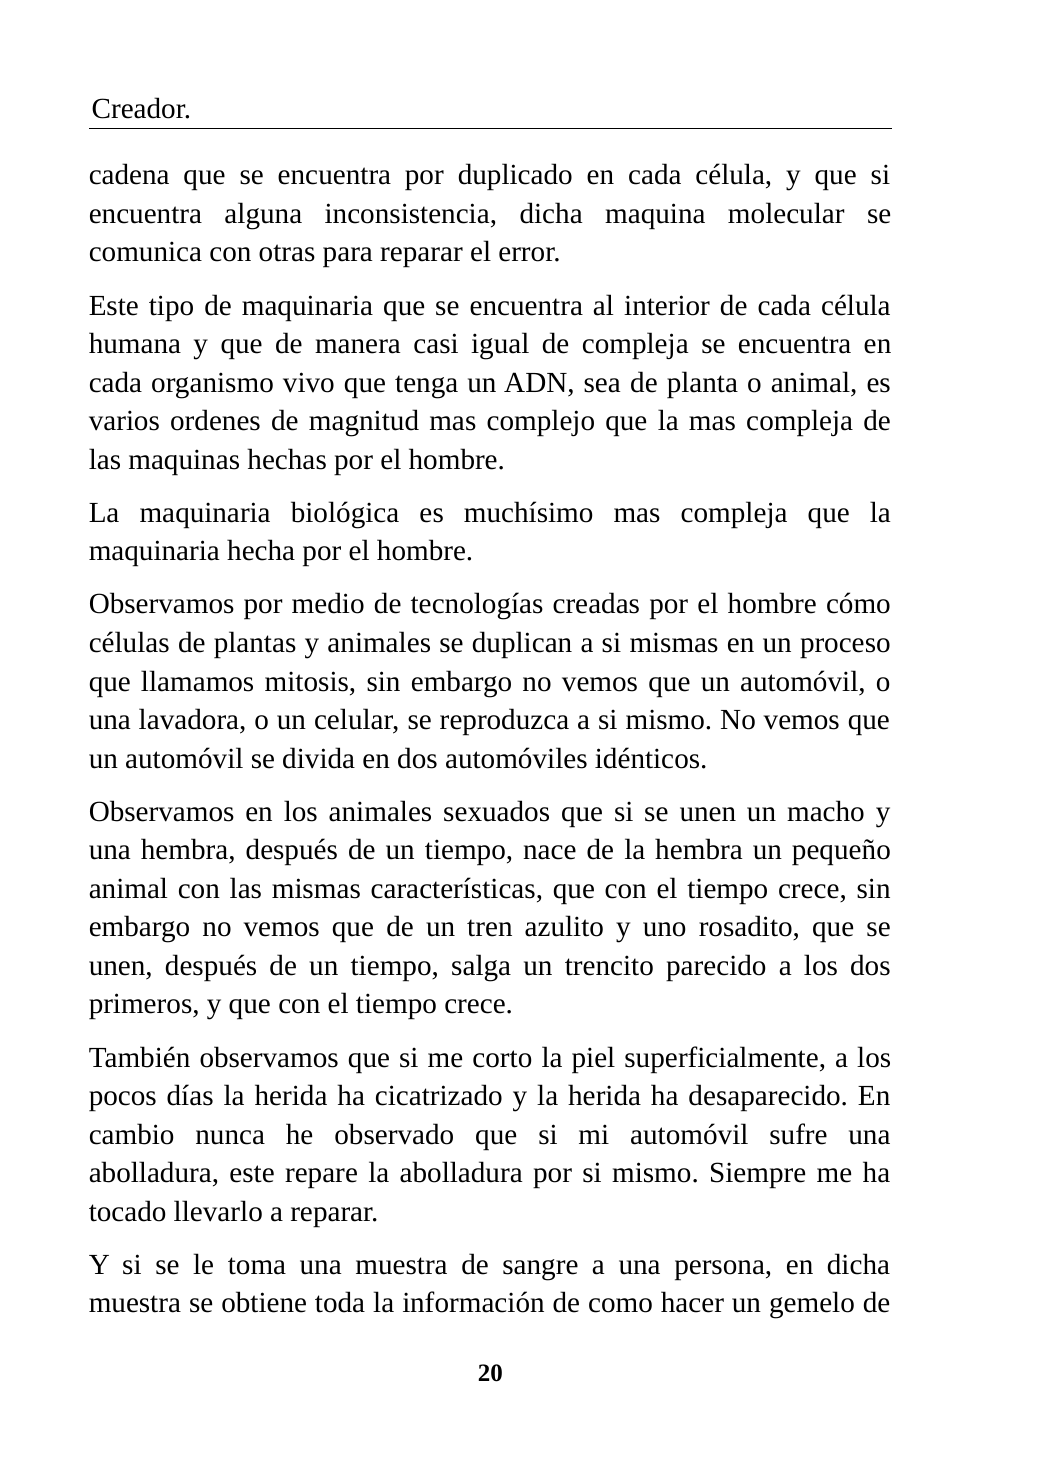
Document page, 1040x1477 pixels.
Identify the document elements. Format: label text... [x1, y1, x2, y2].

text También observamos que si me corto la piel superficialmente, a los pocos días la herida ha cicatrizado y la herida ha desaparecido. En cambio nunca he observado que si mi automóvil sufre una abolladura, este repare la abolladura por si mismo. Siempre me ha tocado llevarlo a reparar. [88, 1040, 892, 1227]
text Este tipo de maquinaria que se encuentra al interior de cada célula humana y que de manera casi igual de compleja se encuentra en cada organismo vivo que tenga un ADN, sea de planta o animal, es varios ordenes de magnitud mas complejo que la mas compleja de las maquinas hechas por el hombre. [88, 288, 892, 475]
text La maquinaria biológica es muchísimo mas compleja que la maquinaria hecha por el hombre. [88, 495, 892, 567]
text Observamos por medio de tecnologías creadas por el hombre cómo células de plantas y animales se duplican a si mismas en un proceso que llamamos mitosis, sin embargo no vemos que un automóvil, o una lavadora, o un celular, se reproduzca a si mismo. No vemos que un automóvil se divida en dos automóviles idénticos. [88, 587, 892, 774]
text Y si se le toma una muestra de sangre a una persona, en dicha muestra se obtiene toda la información de como hacer un gemelo de [88, 1247, 892, 1319]
text Observamos en los animales sexuados que si se unen un macho y una hembra, después de un tiempo, nace de la hembra un pequeño animal con las mismas características, que con el tiempo crece, sin embargo no vemos que de un tren azulito y uno rosadito, que se unen, después de un tiempo, salga un trencito parecido a los dos primeros, y que con el tiempo crece. [88, 794, 892, 1020]
text cadena que se encuentra por duplicado en cada célula, y que si encuentra alguna inconsistencia, dicha maquina molecular se comunica con otras para reparar el error. [88, 157, 892, 268]
